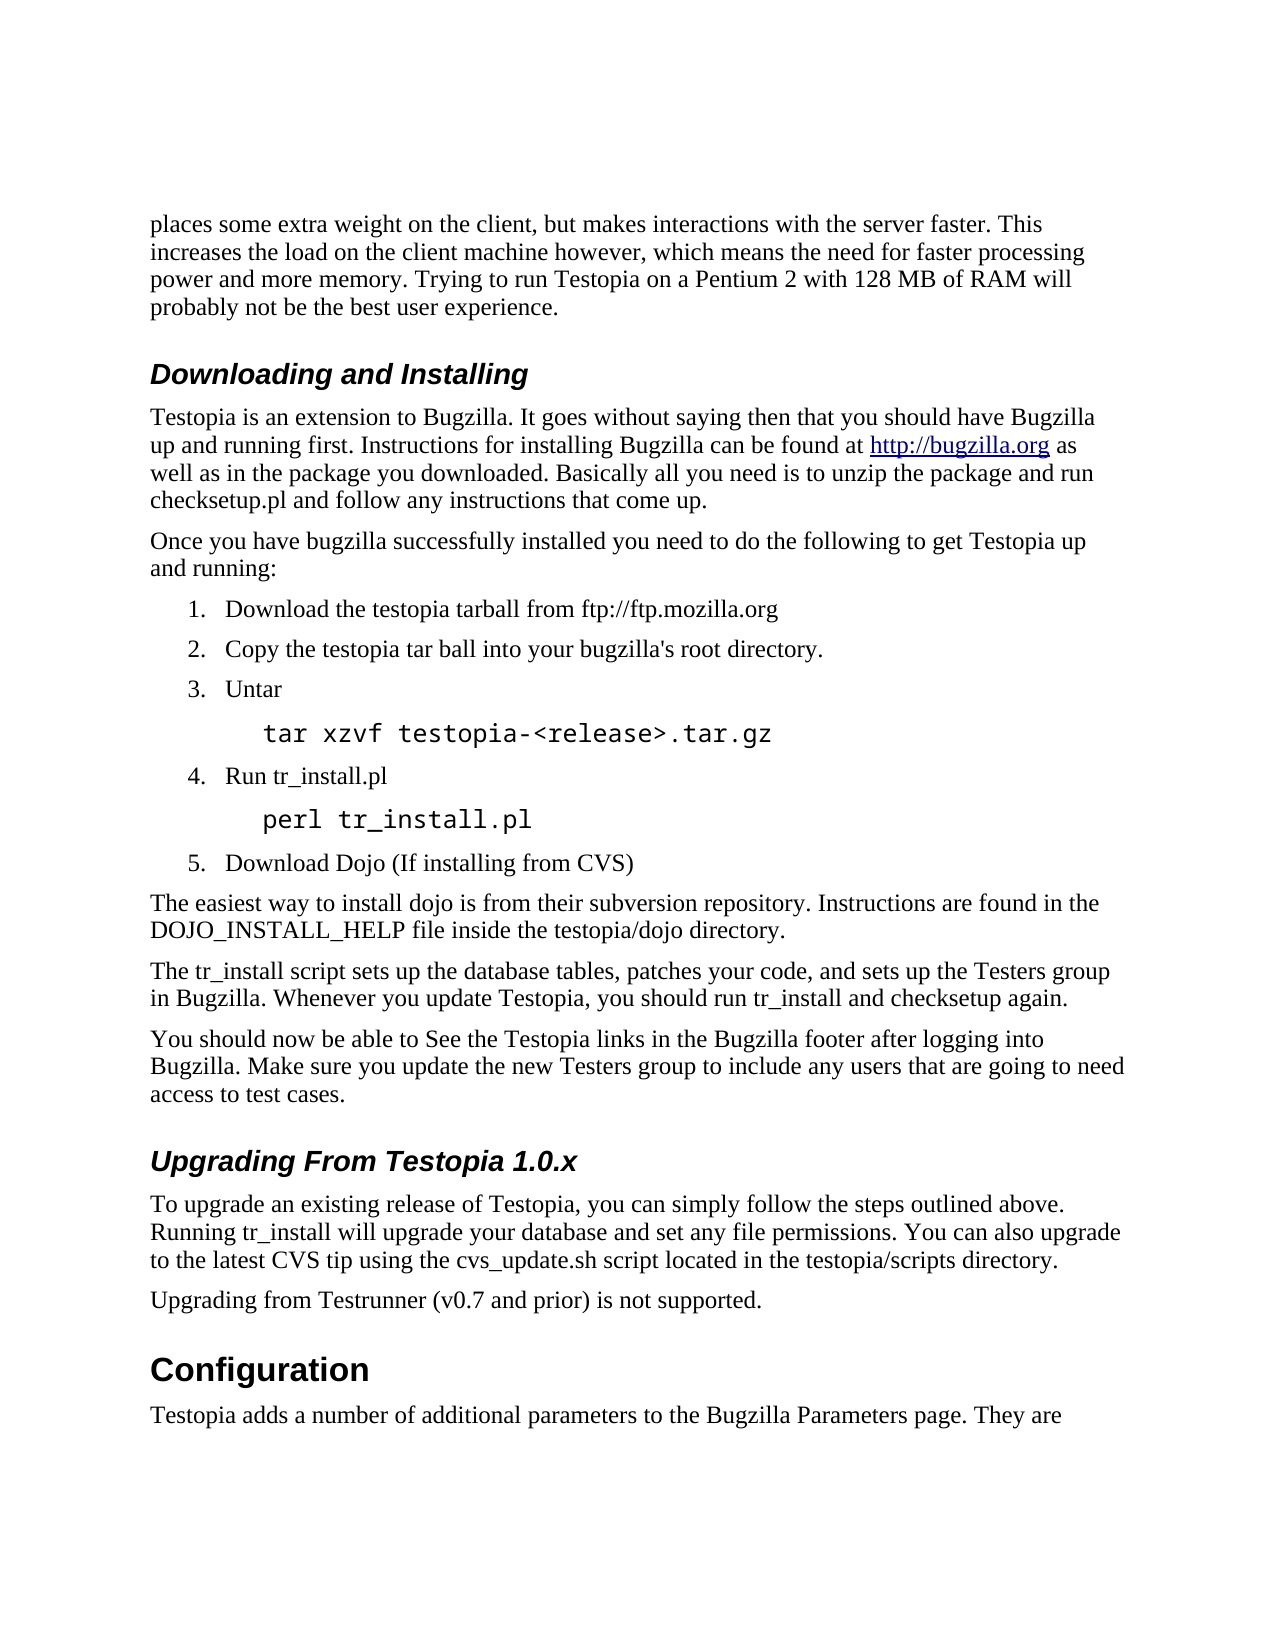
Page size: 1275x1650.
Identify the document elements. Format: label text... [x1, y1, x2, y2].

list perl tr_install.pl [225, 802, 1125, 836]
subtitle Downloading and Installing [150, 358, 1125, 391]
subtitle Upgrading From Testopia 1.0.x [150, 1145, 1125, 1178]
list Copy the testopia tar ball into your bugzilla's root directory. [187, 635, 1125, 663]
text Once you have bugzilla successfully installed you need to do the following to get Testopia up and running: [150, 527, 1125, 582]
text The tr_install script sets up the database tables, patches your code, and sets up the Testers group in Bugzilla. Whenever you update Testopia, you should run tr_install and checksetup again. [150, 957, 1125, 1012]
text To upgrade an existing release of Testopia, you can simply follow the steps outlined above. Running tr_install will upgrade your database and set any file permissions. You can also upgrade to the latest CVS tip using the cvs_update.sh script located in the testopia/scripts directory. [150, 1190, 1125, 1273]
list Download the testopia tarball from ftp://ftp.mozilla.org [187, 595, 1125, 622]
text Testopia is an extension to Bugzilla. It goes without saying then that you should have Bugzilla up and running first. Instructions for installing Bugzilla can be found at http://bugzilla.org as well as in the package you downloaded. Basically all you need is to unzip the package and run checksetup.pl and follow any instructions that come up. [150, 403, 1125, 514]
list Untar [187, 675, 1125, 703]
text Upgrading from Testrunner (v0.7 and prior) is not supported. [150, 1286, 1125, 1314]
list tar xzvf testopia-<release>.tar.gz [225, 715, 1125, 749]
text Testopia adds a number of additional parameters to the Bugzilla Parameters page. They are [150, 1401, 1125, 1429]
text places some extra weight on the client, but makes interactions with the server faster. This increases the load on the client machine however, which means the need for faster processing power and more memory. Trying to run Testopia on a Pentium 2 with 128 MB of RAM will probably not be the best user experience. [150, 210, 1125, 321]
text You should now be able to See the Testopia links in the Bugzilla footer after logging into Bugzilla. Make sure you update the new Testers group to include any users that are going to need access to test cases. [150, 1025, 1125, 1108]
text The easiest way to install dojo is from their subversion repository. Instructions are found in the DOJO_INSTALL_HELP file inside the testopia/dojo directory. [150, 889, 1125, 944]
list Run tr_install.pl [187, 762, 1125, 789]
list Download Dojo (If installing from CVS) [187, 849, 1125, 876]
subtitle Configuration [150, 1351, 1125, 1389]
